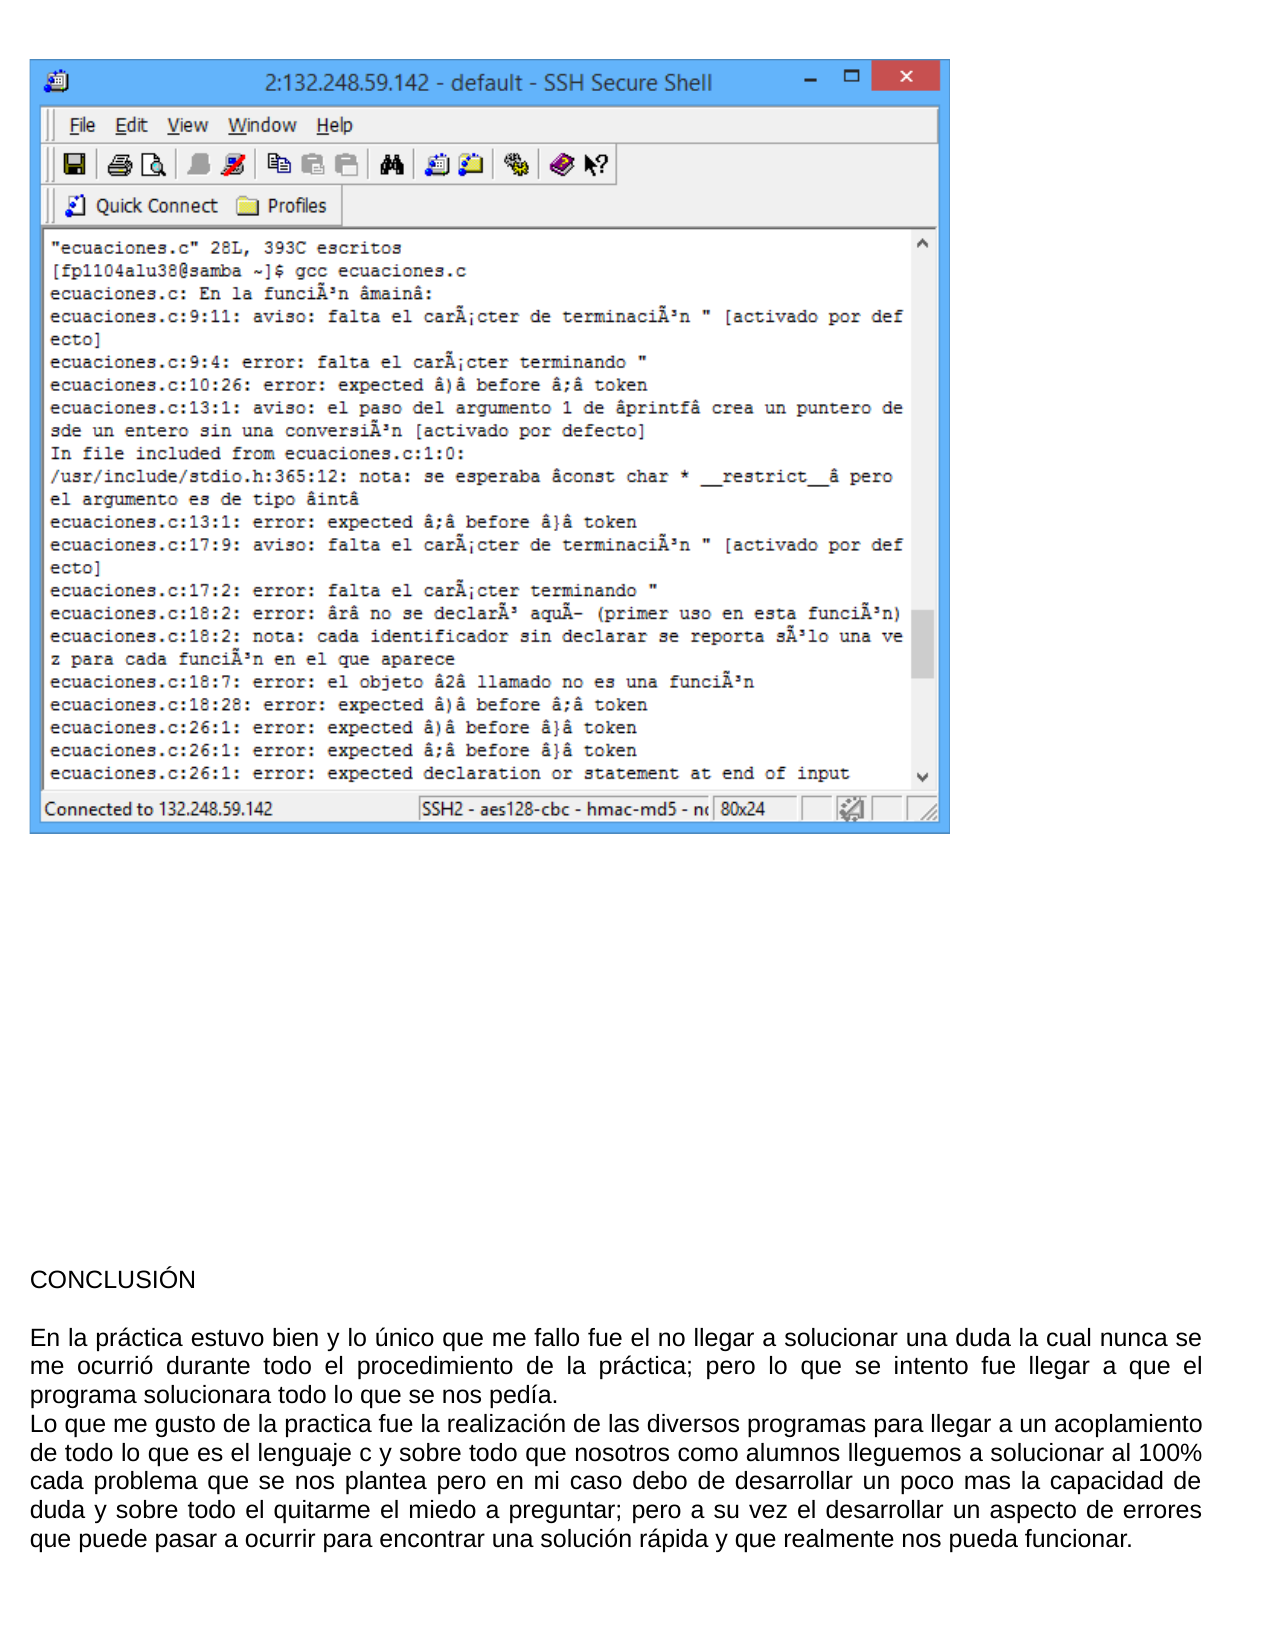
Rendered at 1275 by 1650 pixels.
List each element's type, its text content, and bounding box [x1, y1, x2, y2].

text En la práctica estuvo bien y lo único que me fallo fue el no llegar a solucionar una duda la cual nunca se me ocurrió durante todo el procedimiento de la práctica; pero lo que se intento fue llegar a que el programa solucionara todo lo que se nos pedía. [29, 1322, 1205, 1409]
text CONCLUSIÓN [29, 1265, 1205, 1294]
text Lo que me gusto de la practica fue la realización de las diversos programas para llegar a un acoplamiento de todo lo que es el lenguaje c y sobre todo que nosotros como alumnos lleguemos a solucionar al 100% cada problema que se nos plantea pero en mi caso debo de desarrollar un poco mas la capacidad de duda y sobre todo el quitarme el miedo a preguntar; pero a su vez el desarrollar un aspecto de errores que puede pasar a ocurrir para encontrar una solución rápida y que realmente nos pueda funcionar. [29, 1409, 1205, 1552]
